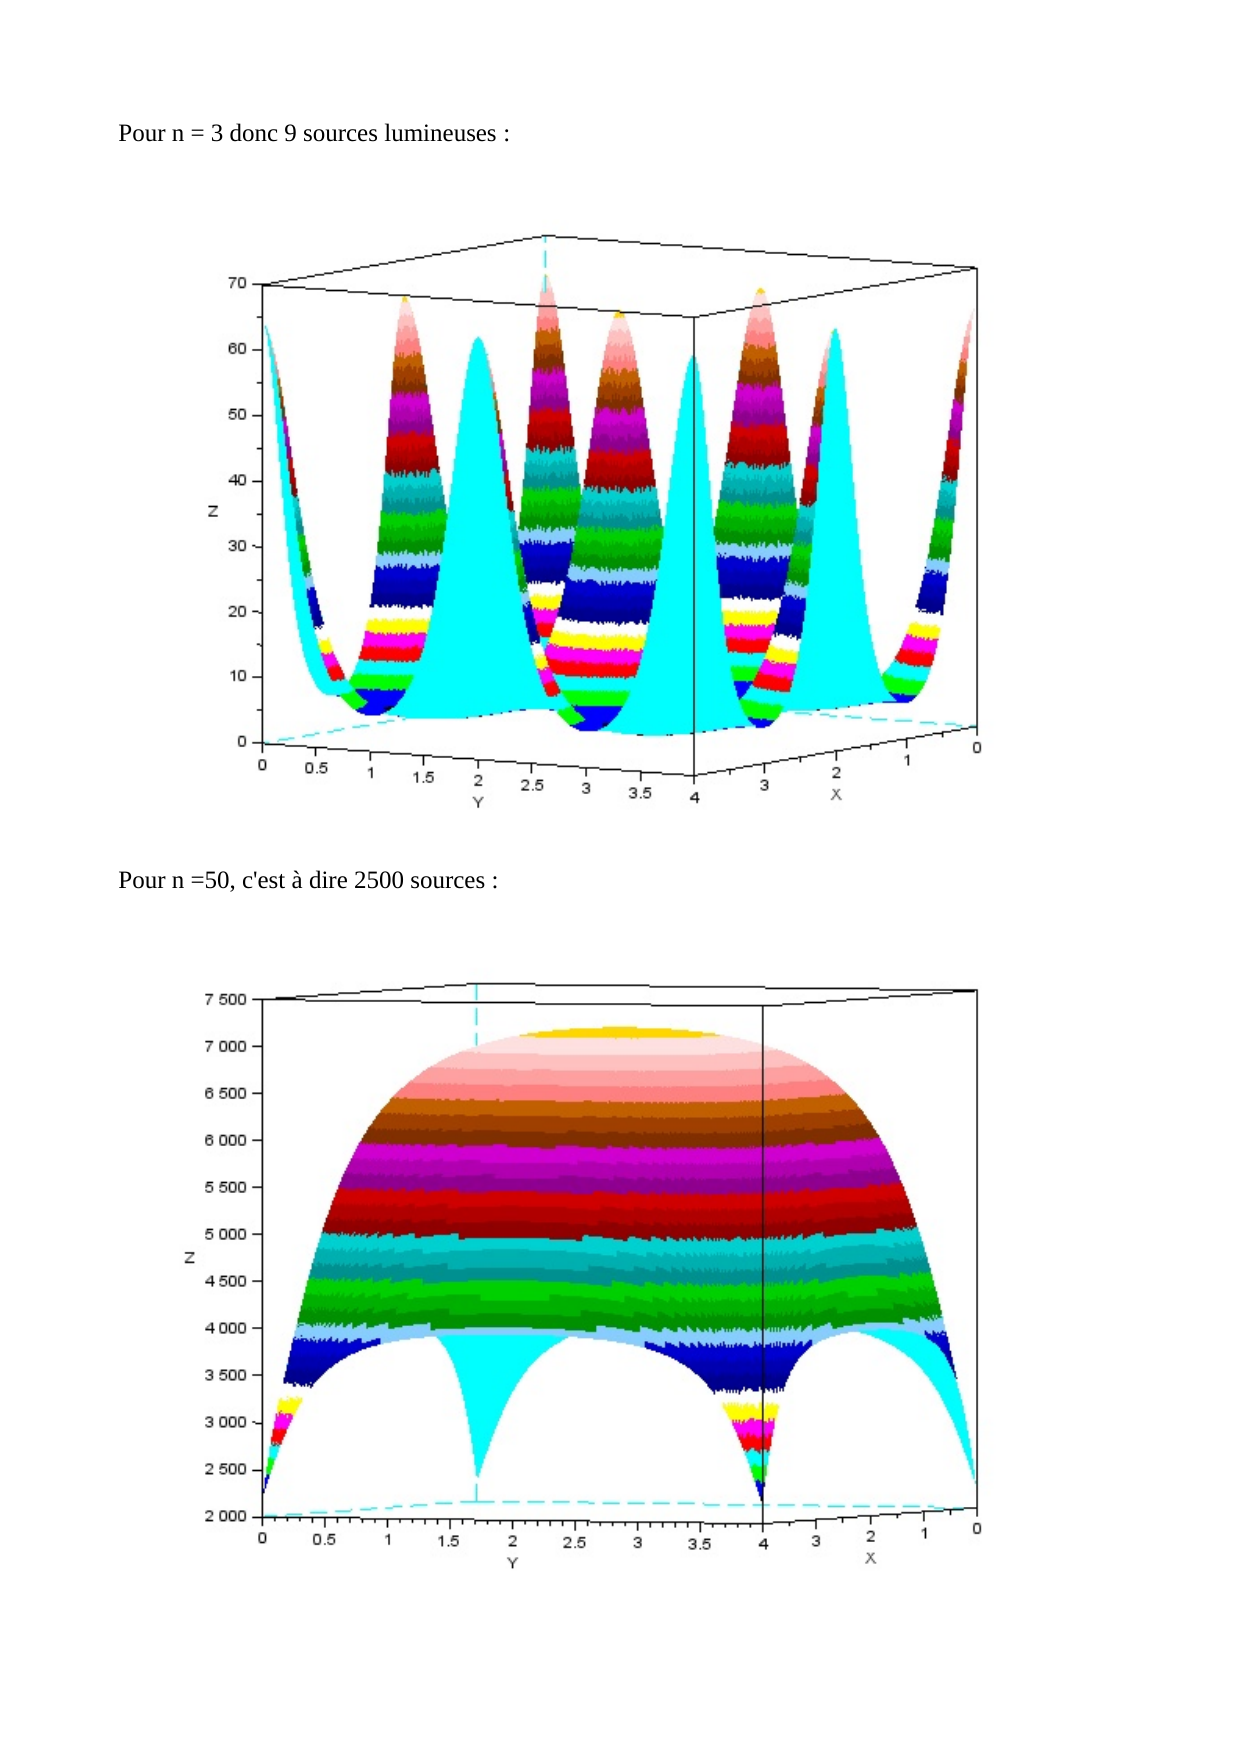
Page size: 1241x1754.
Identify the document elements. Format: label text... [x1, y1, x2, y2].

picture [143, 146, 1097, 866]
text Pour n =50, c'est à dire 2500 sources : [118, 147, 1122, 894]
text Pour n = 3 donc 9 sources lumineuses : [118, 118, 1122, 147]
picture [143, 894, 1097, 1614]
